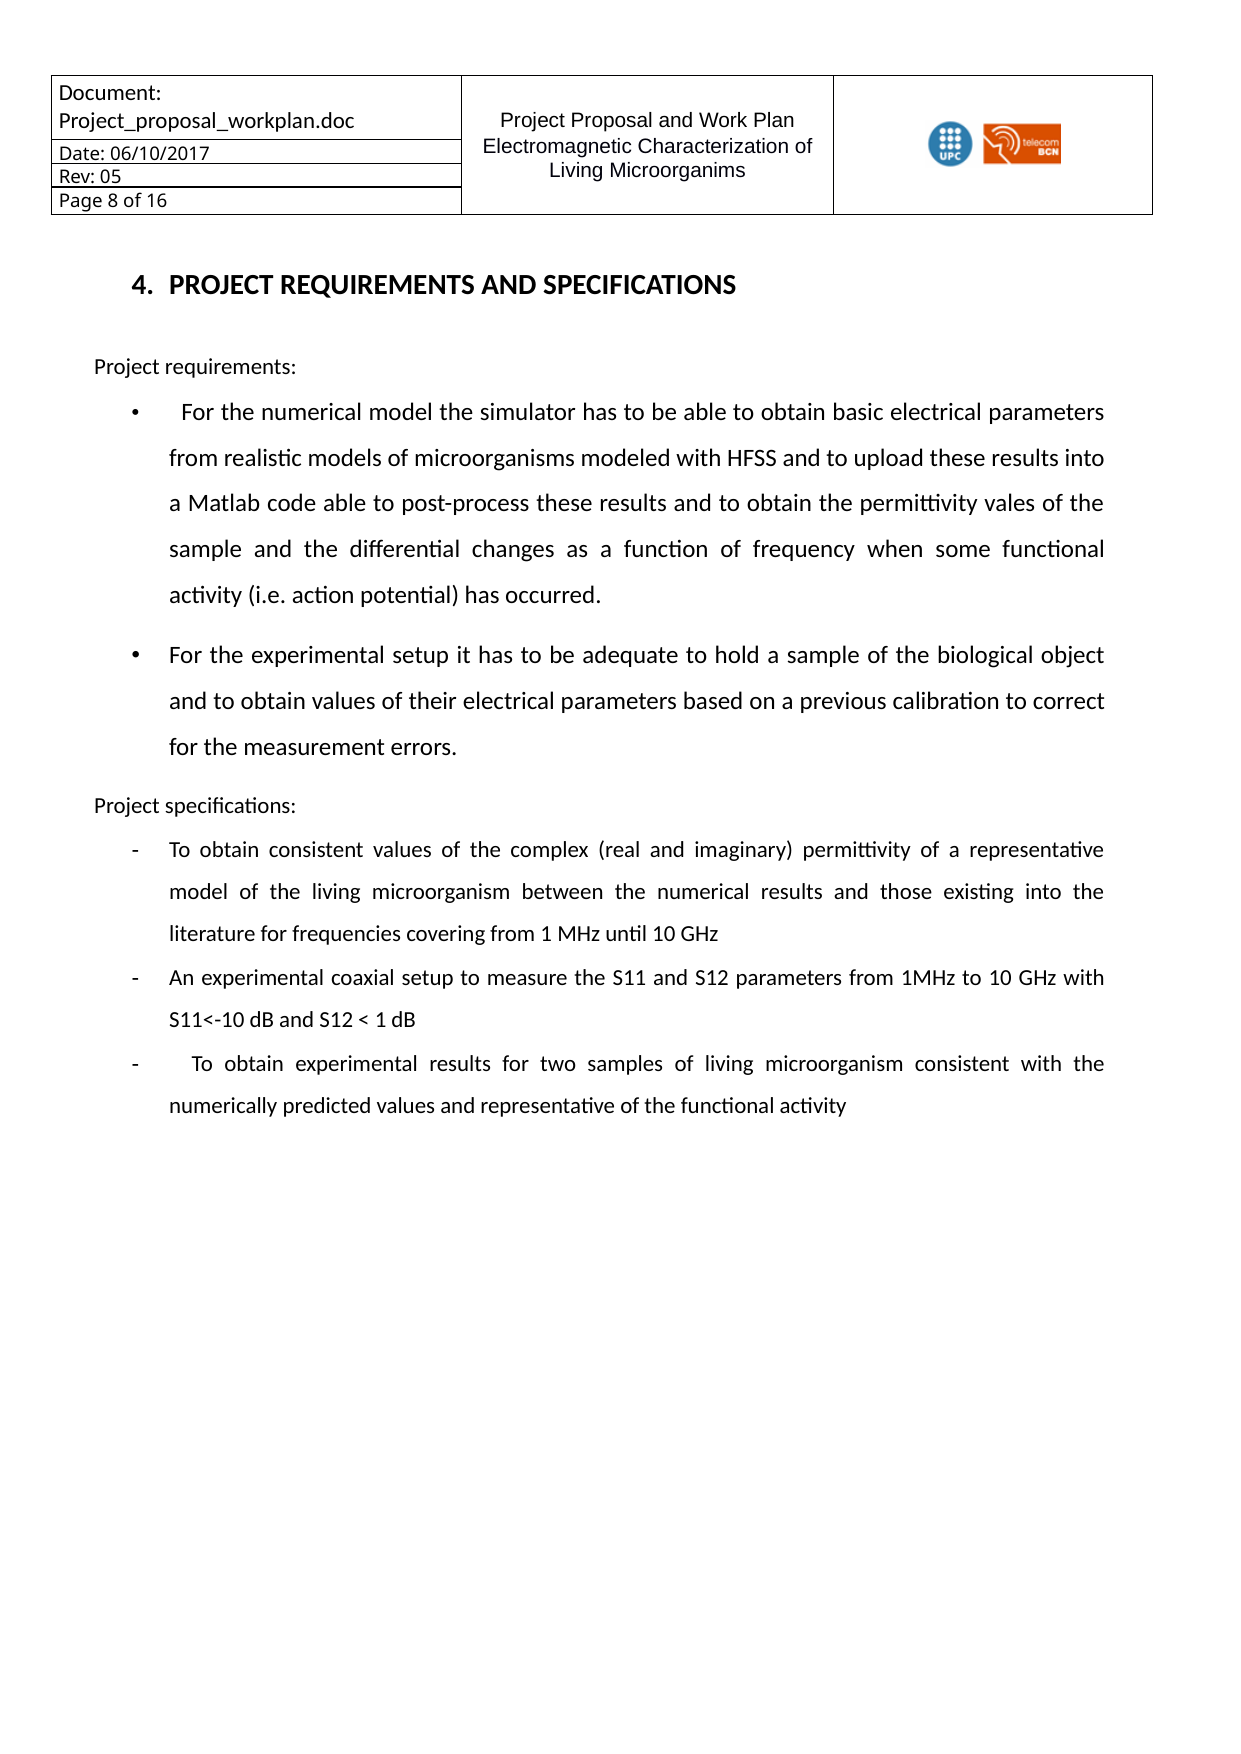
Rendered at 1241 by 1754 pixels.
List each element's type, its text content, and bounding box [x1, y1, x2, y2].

picture [925, 120, 1061, 168]
list To obtain experimental results for two samples of living microorganism consistent with the numerically predicted values and representative of the functional activity [131, 1049, 1106, 1119]
text Project specifications: [94, 791, 1106, 819]
list An experimental coaxial setup to measure the S11 and S12 parameters from 1MHz to 10 GHz with S11<-10 dB and S12 < 1 dB [131, 963, 1106, 1033]
subtitle Project requirements and specifications [131, 266, 1106, 302]
list To obtain consistent values of the complex (real and imaginary) permittivity of a representative model of the living microorganism between the numerical results and those existing into the literature for frequencies covering from 1 MHz until 10 GHz [131, 835, 1106, 947]
list For the numerical model the simulator has to be able to obtain basic electrical parameters from realistic models of microorganisms modeled with HFSS and to upload these results into a Matlab code able to post-process these results and to obtain the permittivity vales of the sample and the differential changes as a function of frequency when some functional activity (i.e. action potential) has occurred. [131, 396, 1106, 609]
text Project requirements: [94, 352, 1106, 380]
list For the experimental setup it has to be adequate to hold a sample of the biological object and to obtain values of their electrical parameters based on a previous calibration to correct for the measurement errors. [131, 639, 1106, 761]
